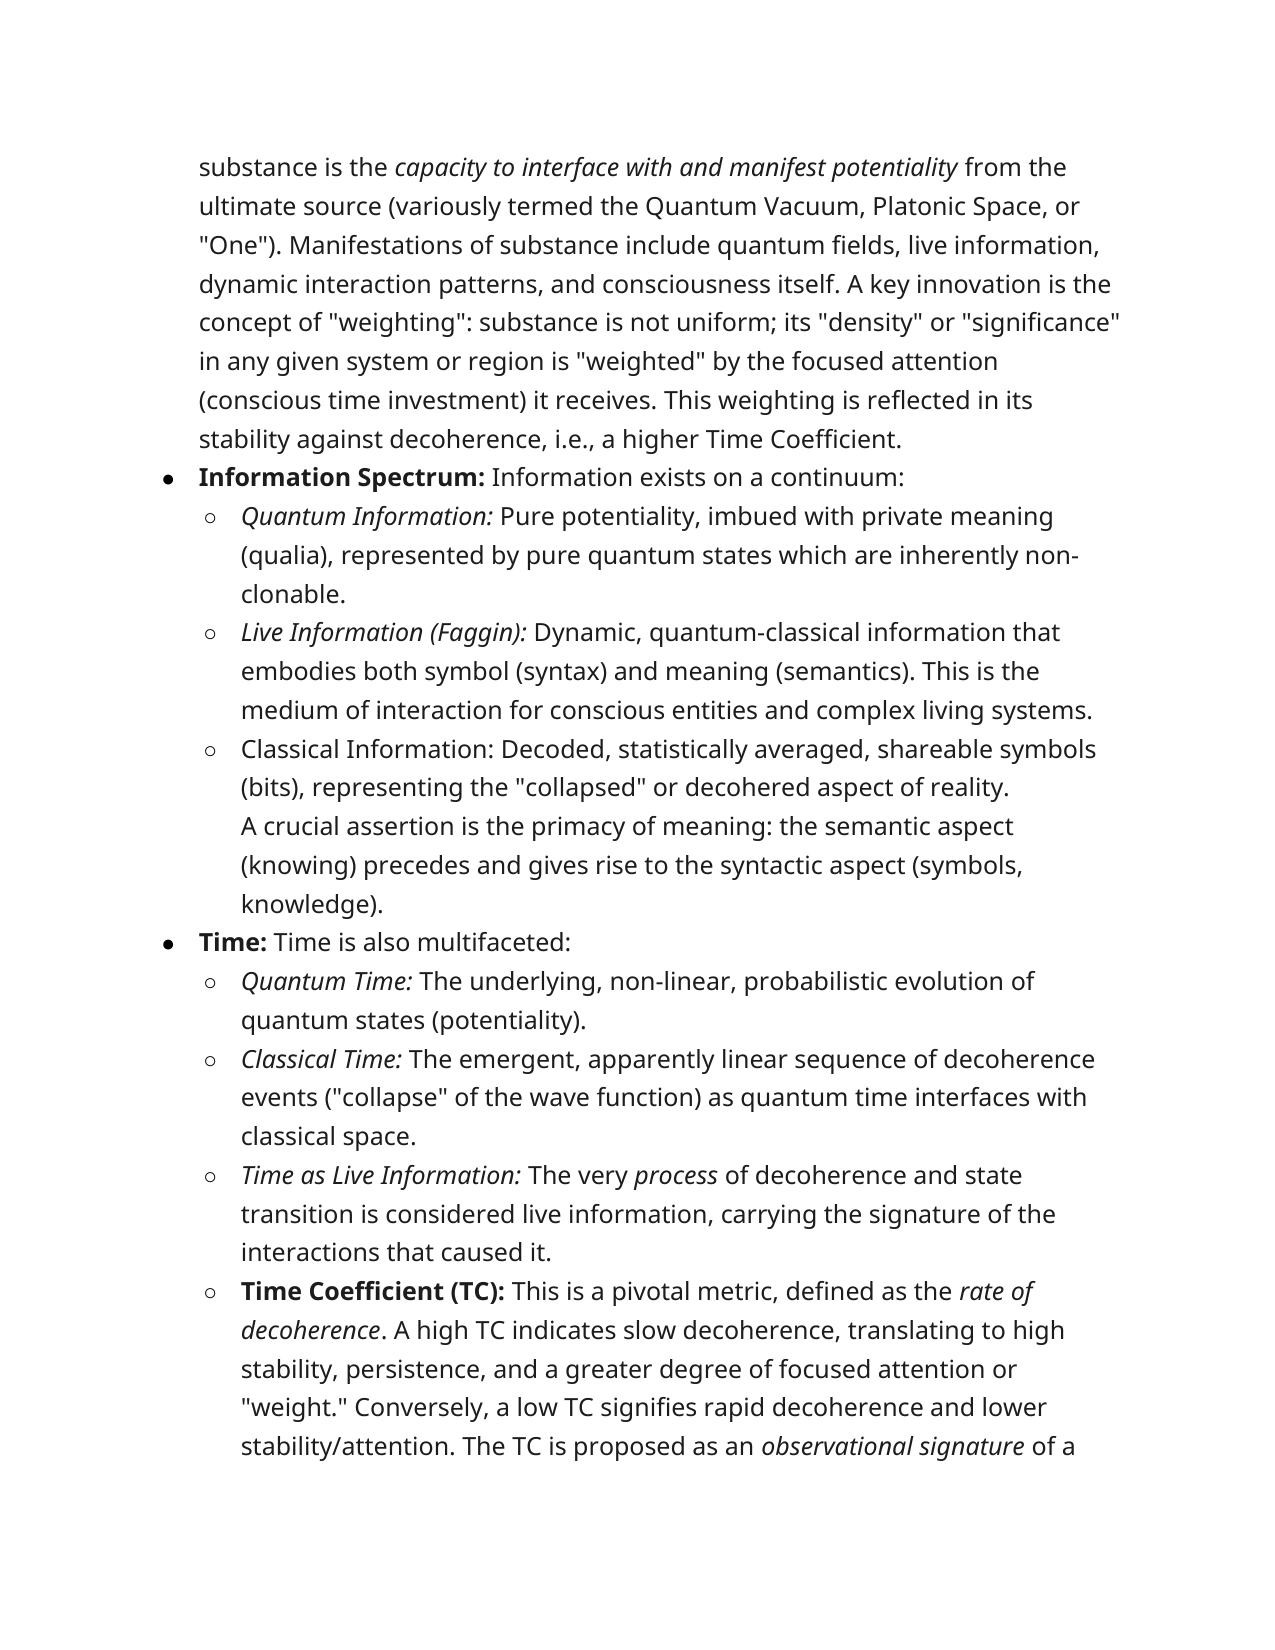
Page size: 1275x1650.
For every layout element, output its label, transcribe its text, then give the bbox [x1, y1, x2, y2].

list Quantum Information: Pure potentiality, imbued with private meaning (qualia), represented by pure quantum states which are inherently non-clonable. [203, 499, 1125, 610]
list Classical Information: Decoded, statistically averaged, shareable symbols (bits), representing the "collapsed" or decohered aspect of reality. A crucial assertion is the primacy of meaning: the semantic aspect (knowing) precedes and gives rise to the syntactic aspect (symbols, knowledge). [203, 731, 1125, 920]
list substance is the capacity to interface with and manifest potentiality from the ultimate source (variously termed the Quantum Vacuum, Platonic Space, or "One"). Manifestations of substance include quantum fields, live information, dynamic interaction patterns, and consciousness itself. A key innovation is the concept of "weighting": substance is not uniform; its "density" or "significance" in any given system or region is "weighted" by the focused attention (conscious time investment) it receives. This weighting is reflected in its stability against decoherence, i.e., a higher Time Coefficient. [161, 150, 1125, 455]
list Quantum Time: The underlying, non-linear, probabilistic evolution of quantum states (potentiality). [203, 964, 1125, 1037]
list Time: Time is also multifaceted: [161, 925, 1125, 959]
list Time Coefficient (TC): This is a pivotal metric, defined as the rate of decoherence. A high TC indicates slow decoherence, translating to high stability, persistence, and a greater degree of focused attention or "weight." Conversely, a low TC signifies rapid decoherence and lower stability/attention. The TC is proposed as an observational signature of a [203, 1274, 1125, 1463]
list Classical Time: The emergent, apparently linear sequence of decoherence events ("collapse" of the wave function) as quantum time interfaces with classical space. [203, 1041, 1125, 1153]
list Time as Live Information: The very process of decoherence and state transition is considered live information, carrying the signature of the interactions that caused it. [203, 1157, 1125, 1269]
list Information Spectrum: Information exists on a continuum: [161, 460, 1125, 494]
list Live Information (Faggin): Dynamic, quantum-classical information that embodies both symbol (syntax) and meaning (semantics). This is the medium of interaction for conscious entities and complex living systems. [203, 615, 1125, 727]
